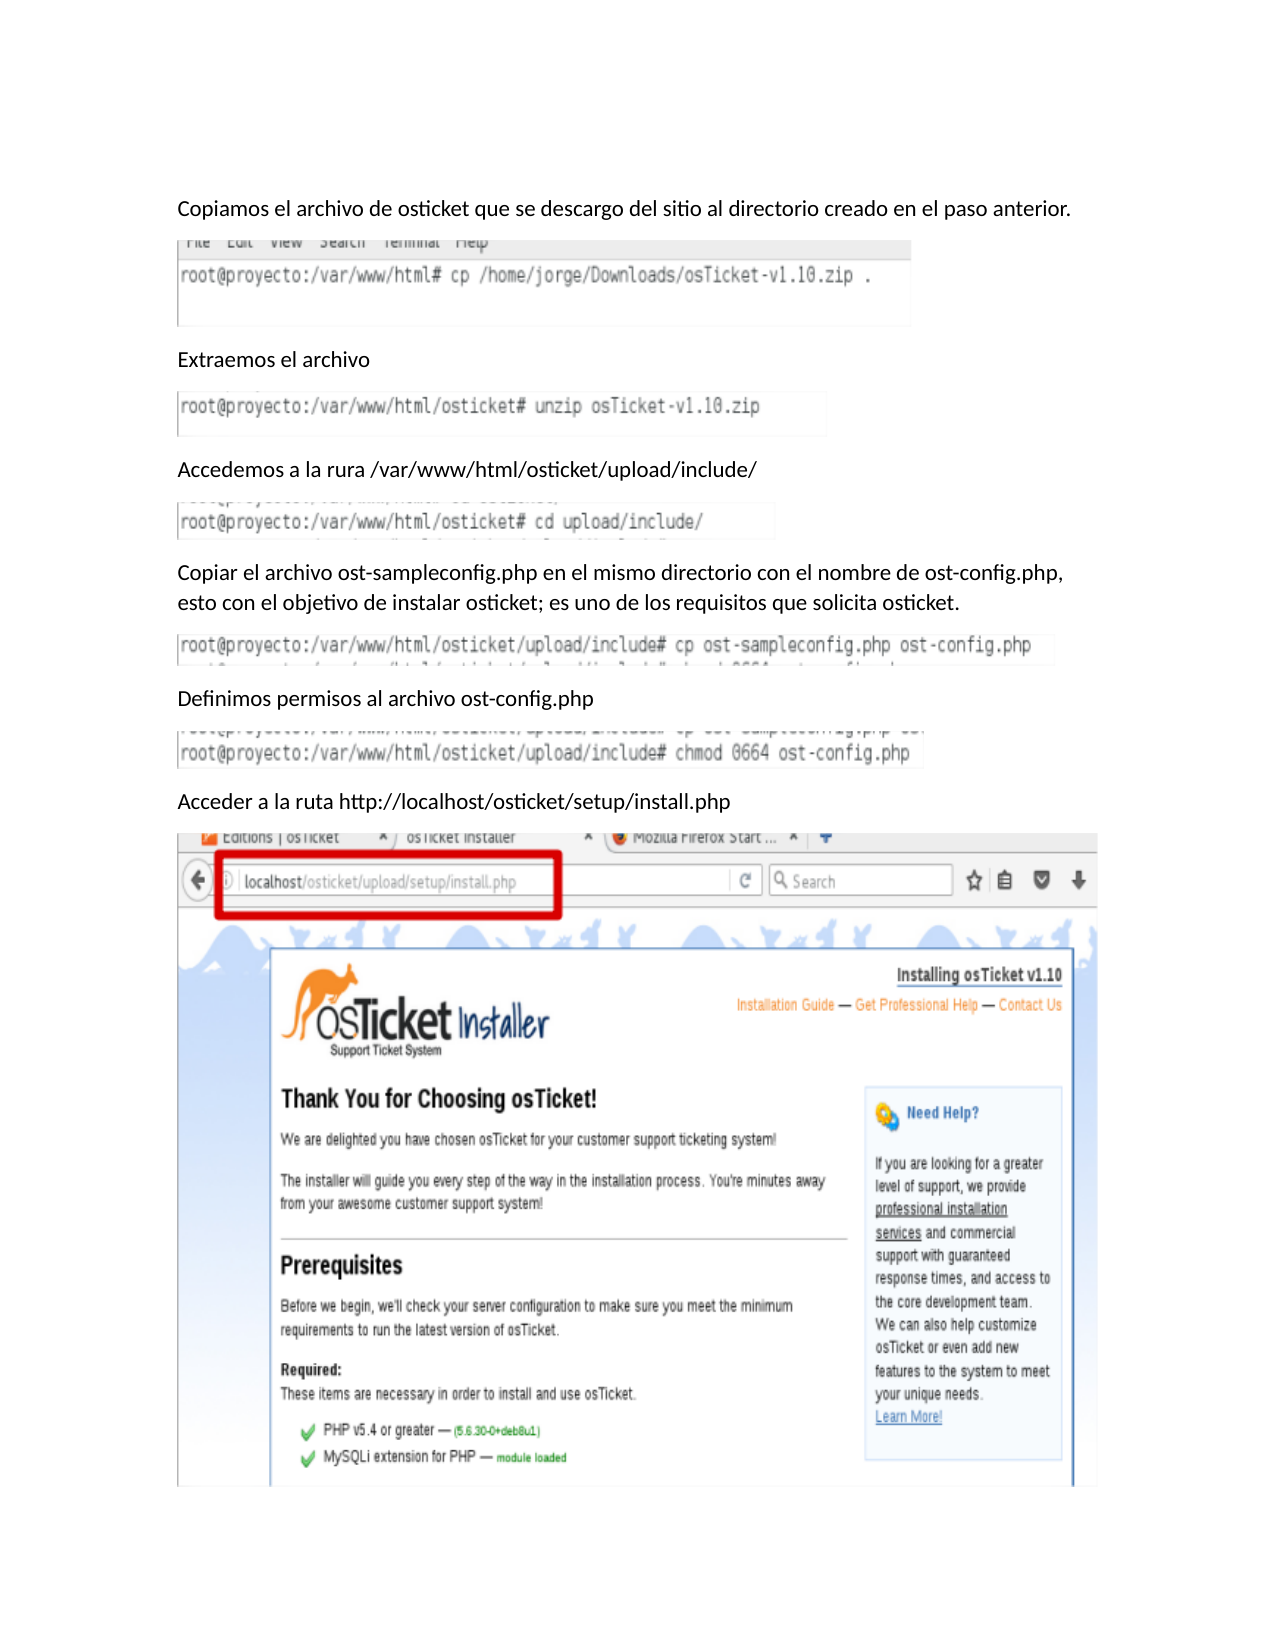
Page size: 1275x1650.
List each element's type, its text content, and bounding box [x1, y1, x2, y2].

text Copiar el archivo ost-sampleconfig.php en el mismo directorio con el nombre de ost-config.php, esto con el objetivo de instalar osticket; es uno de los requisitos que solicita osticket. [177, 558, 1098, 616]
picture [177, 833, 1098, 1487]
picture [177, 391, 828, 437]
text Extraemos el archivo [177, 345, 1098, 373]
text Acceder a la ruta http://localhost/osticket/setup/install.php [177, 787, 1098, 815]
text Accedemos a la rura /var/www/html/osticket/upload/include/ [177, 456, 1098, 484]
text Copiamos el archivo de osticket que se descargo del sitio al directorio creado en el paso anterior. [177, 194, 1098, 222]
picture [177, 731, 924, 769]
picture [177, 240, 912, 327]
picture [177, 634, 1056, 666]
text Definimos permisos al archivo ost-config.php [177, 684, 1098, 712]
picture [177, 502, 776, 540]
